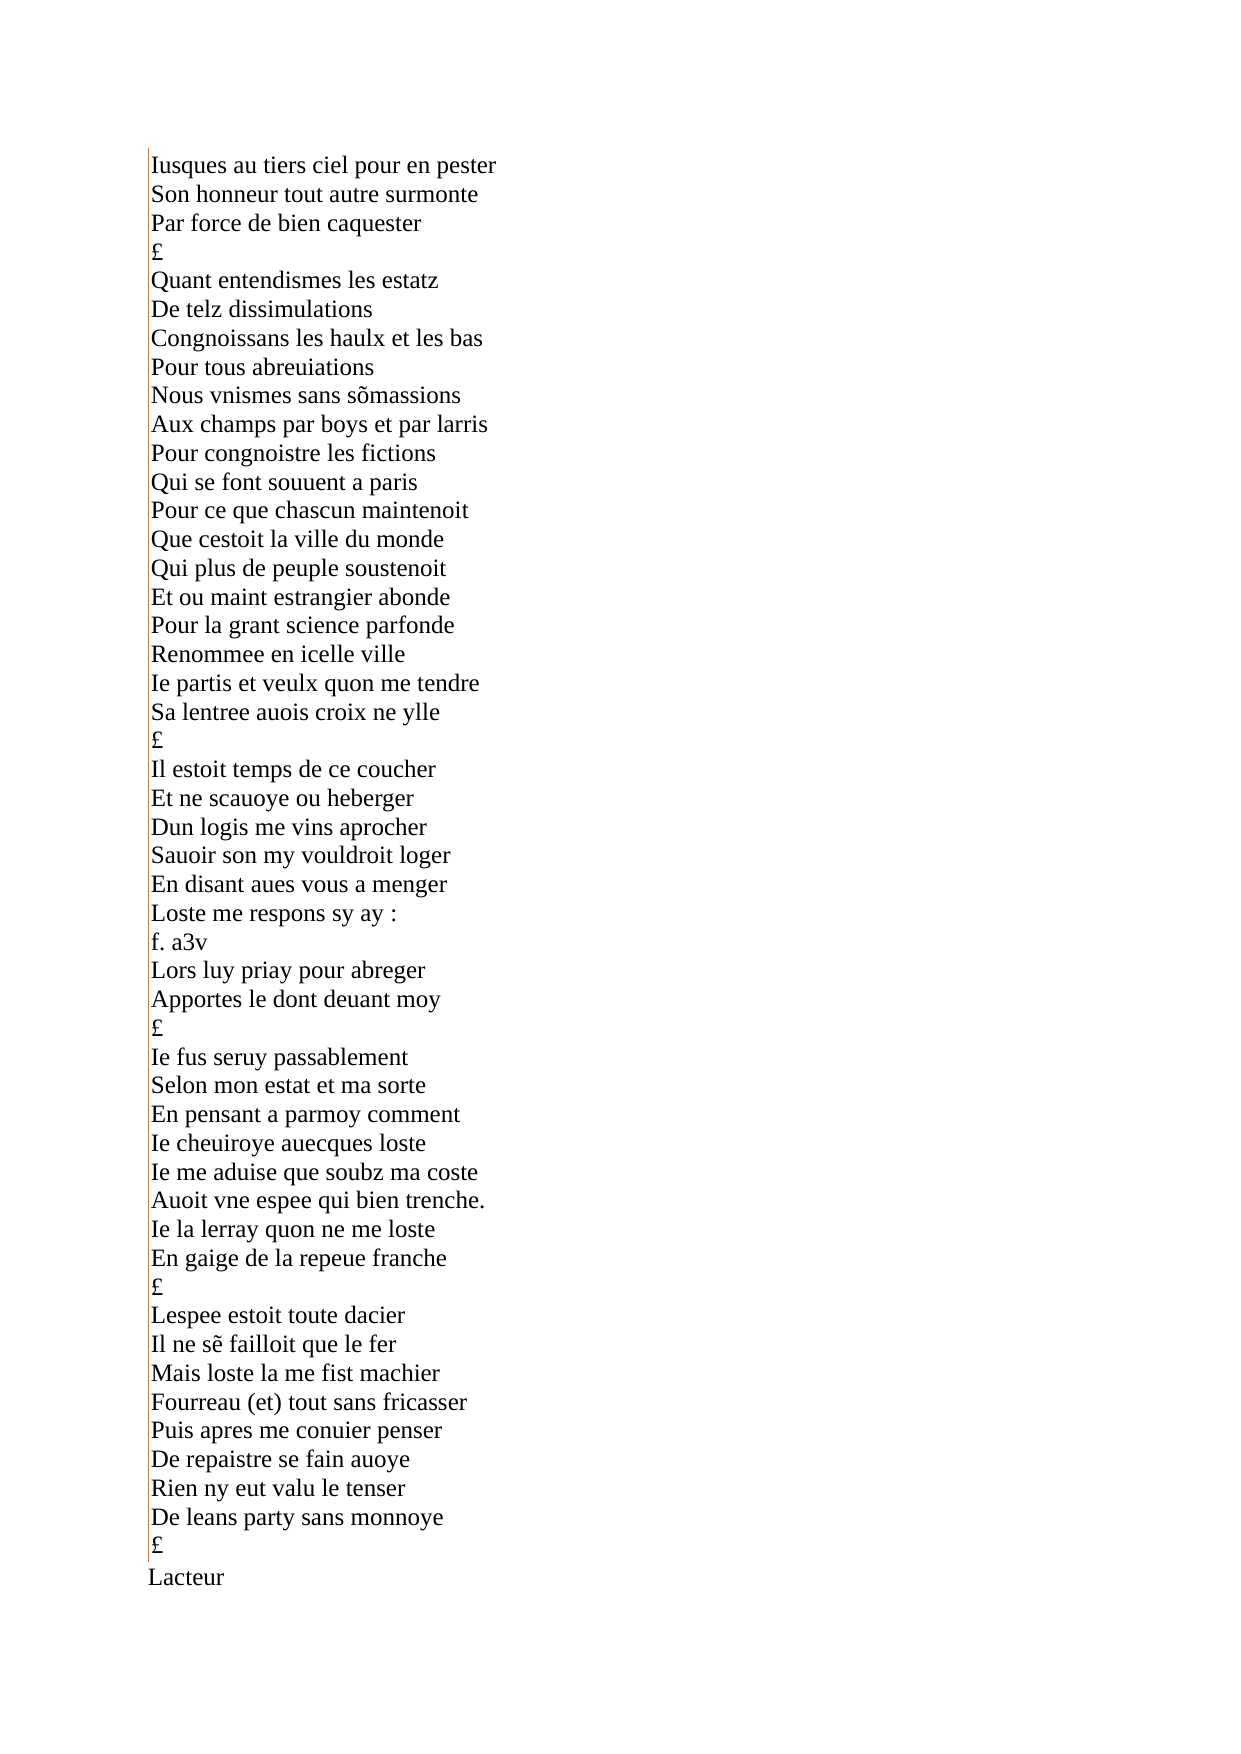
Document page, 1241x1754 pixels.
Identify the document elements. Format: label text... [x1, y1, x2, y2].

text Pour la grant science parfonde [149, 611, 1093, 639]
text De repaistre se fain auoye [149, 1444, 1093, 1473]
text Sauoir son my vouldroit loger [149, 841, 1093, 869]
text Iusques au tiers ciel pour en pester [149, 148, 1093, 179]
text Il estoit temps de ce coucher [149, 754, 1093, 783]
text f. a3v [149, 927, 1093, 956]
text Dun logis me vins aprocher [149, 812, 1093, 841]
text Fourreau (et) tout sans fricasser [149, 1387, 1093, 1416]
text Selon mon estat et ma sorte [149, 1071, 1093, 1099]
text Pour ce que chascun maintenoit [149, 496, 1093, 524]
text £ [149, 1013, 1093, 1042]
text Ie cheuiroye auecques loste [149, 1128, 1093, 1157]
text Auoit vne espee qui bien trenche. [149, 1186, 1093, 1214]
text Quant entendismes les estatz [149, 266, 1093, 294]
text Nous vnismes sans sõmassions [149, 381, 1093, 409]
text Congnoissans les haulx et les bas [149, 323, 1093, 352]
text Ie fus seruy passablement [149, 1042, 1093, 1071]
text £ [149, 237, 1093, 266]
text Pour congnoistre les fictions [149, 438, 1093, 467]
text Qui se font souuent a paris [149, 467, 1093, 496]
text Pour tous abreuiations [149, 352, 1093, 381]
text Puis apres me conuier penser [149, 1416, 1093, 1444]
text Que cestoit la ville du monde [149, 524, 1093, 553]
text Il ne sẽ failloit que le fer [149, 1329, 1093, 1358]
text Ie la lerray quon ne me loste [149, 1214, 1093, 1243]
text En disant aues vous a menger [149, 869, 1093, 898]
text Lacteur [148, 1562, 1093, 1591]
text £ [149, 726, 1093, 754]
text Rien ny eut valu le tenser [149, 1473, 1093, 1502]
text Lespee estoit toute dacier [149, 1301, 1093, 1329]
text Loste me respons sy ay : [149, 898, 1093, 927]
text Lors luy priay pour abreger [149, 956, 1093, 984]
text Renommee en icelle ville [149, 639, 1093, 668]
text Aux champs par boys et par larris [149, 409, 1093, 438]
text Son honneur tout autre surmonte [149, 179, 1093, 208]
text Qui plus de peuple soustenoit [149, 553, 1093, 582]
text £ [149, 1272, 1093, 1301]
text Par force de bien caquester [149, 208, 1093, 237]
text En gaige de la repeue franche [149, 1243, 1093, 1272]
text Sa lentree auois croix ne ylle [149, 697, 1093, 726]
text Apportes le dont deuant moy [149, 984, 1093, 1013]
text Et ou maint estrangier abonde [149, 582, 1093, 611]
text De telz dissimulations [149, 294, 1093, 323]
text Mais loste la me fist machier [149, 1358, 1093, 1387]
text £ [149, 1531, 1093, 1562]
text Ie me aduise que soubz ma coste [149, 1157, 1093, 1186]
text Ie partis et veulx quon me tendre [149, 668, 1093, 697]
text En pensant a parmoy comment [149, 1099, 1093, 1128]
text Et ne scauoye ou heberger [149, 783, 1093, 812]
text De leans party sans monnoye [149, 1502, 1093, 1531]
